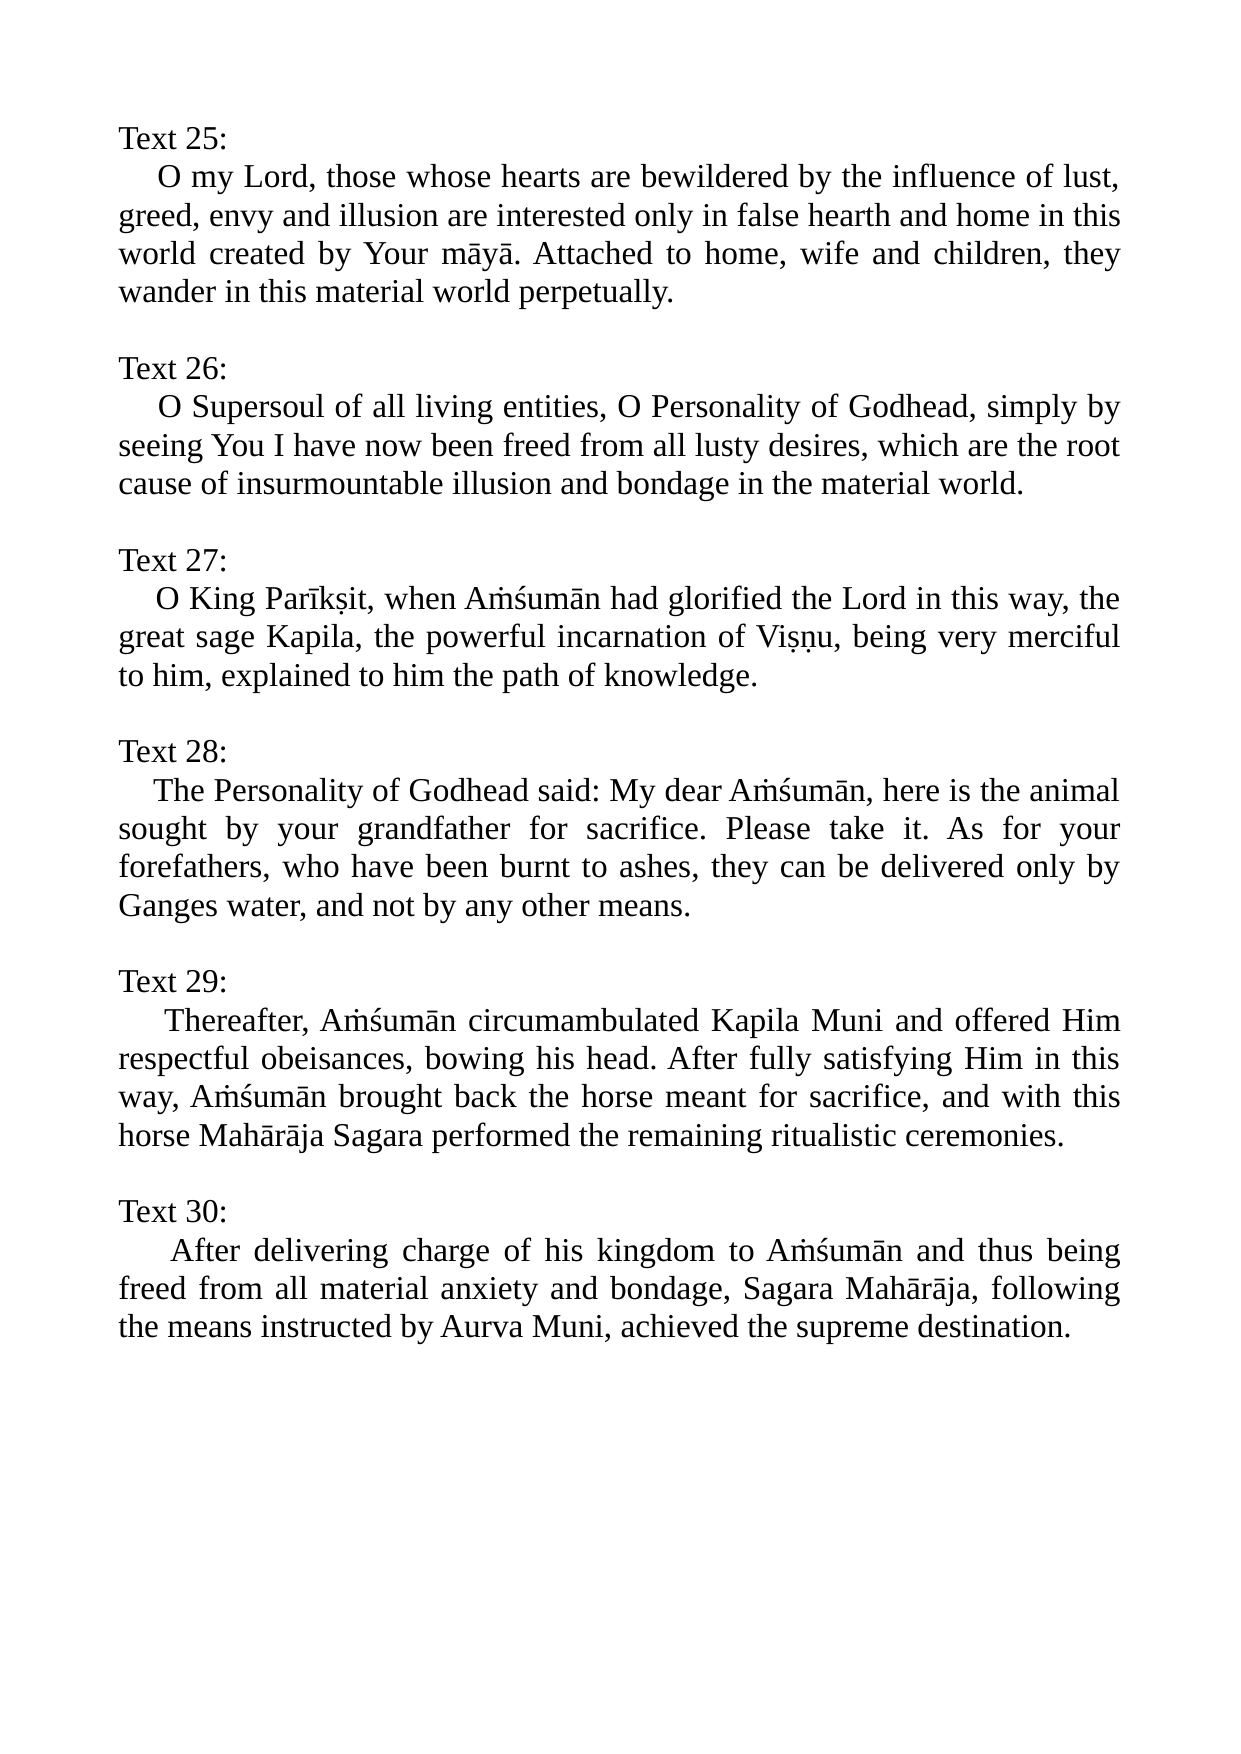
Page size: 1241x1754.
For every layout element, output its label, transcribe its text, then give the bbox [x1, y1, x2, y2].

text Text 26: [118, 348, 1122, 386]
text Text 29: [118, 961, 1122, 1000]
text Text 28: [118, 731, 1122, 770]
text The Personality of Godhead said: My dear Aṁśumān, here is the animal sought by your grandfather for sacrifice. Please take it. As for your forefathers, who have been burnt to ashes, they can be delivered only by Ganges water, and not by any other means. [118, 770, 1122, 923]
text After delivering charge of his kingdom to Aṁśumān and thus being freed from all material anxiety and bondage, Sagara Mahārāja, following the means instructed by Aurva Muni, achieved the supreme destination. [118, 1230, 1122, 1345]
text O Supersoul of all living entities, O Personality of Godhead, simply by seeing You I have now been freed from all lusty desires, which are the root cause of insurmountable illusion and bondage in the material world. [118, 386, 1122, 501]
text Text 27: [118, 540, 1122, 578]
text Text 25: [118, 118, 1122, 156]
text Thereafter, Aṁśumān circumambulated Kapila Muni and offered Him respectful obeisances, bowing his head. After fully satisfying Him in this way, Aṁśumān brought back the horse meant for sacrifice, and with this horse Mahārāja Sagara performed the remaining ritualistic ceremonies. [118, 1000, 1122, 1153]
text Text 30: [118, 1191, 1122, 1230]
text O King Parīkṣit, when Aṁśumān had glorified the Lord in this way, the great sage Kapila, the powerful incarnation of Viṣṇu, being very merciful to him, explained to him the path of knowledge. [118, 578, 1122, 693]
text O my Lord, those whose hearts are bewildered by the influence of lust, greed, envy and illusion are interested only in false hearth and home in this world created by Your māyā. Attached to home, wife and children, they wander in this material world perpetually. [118, 156, 1122, 310]
